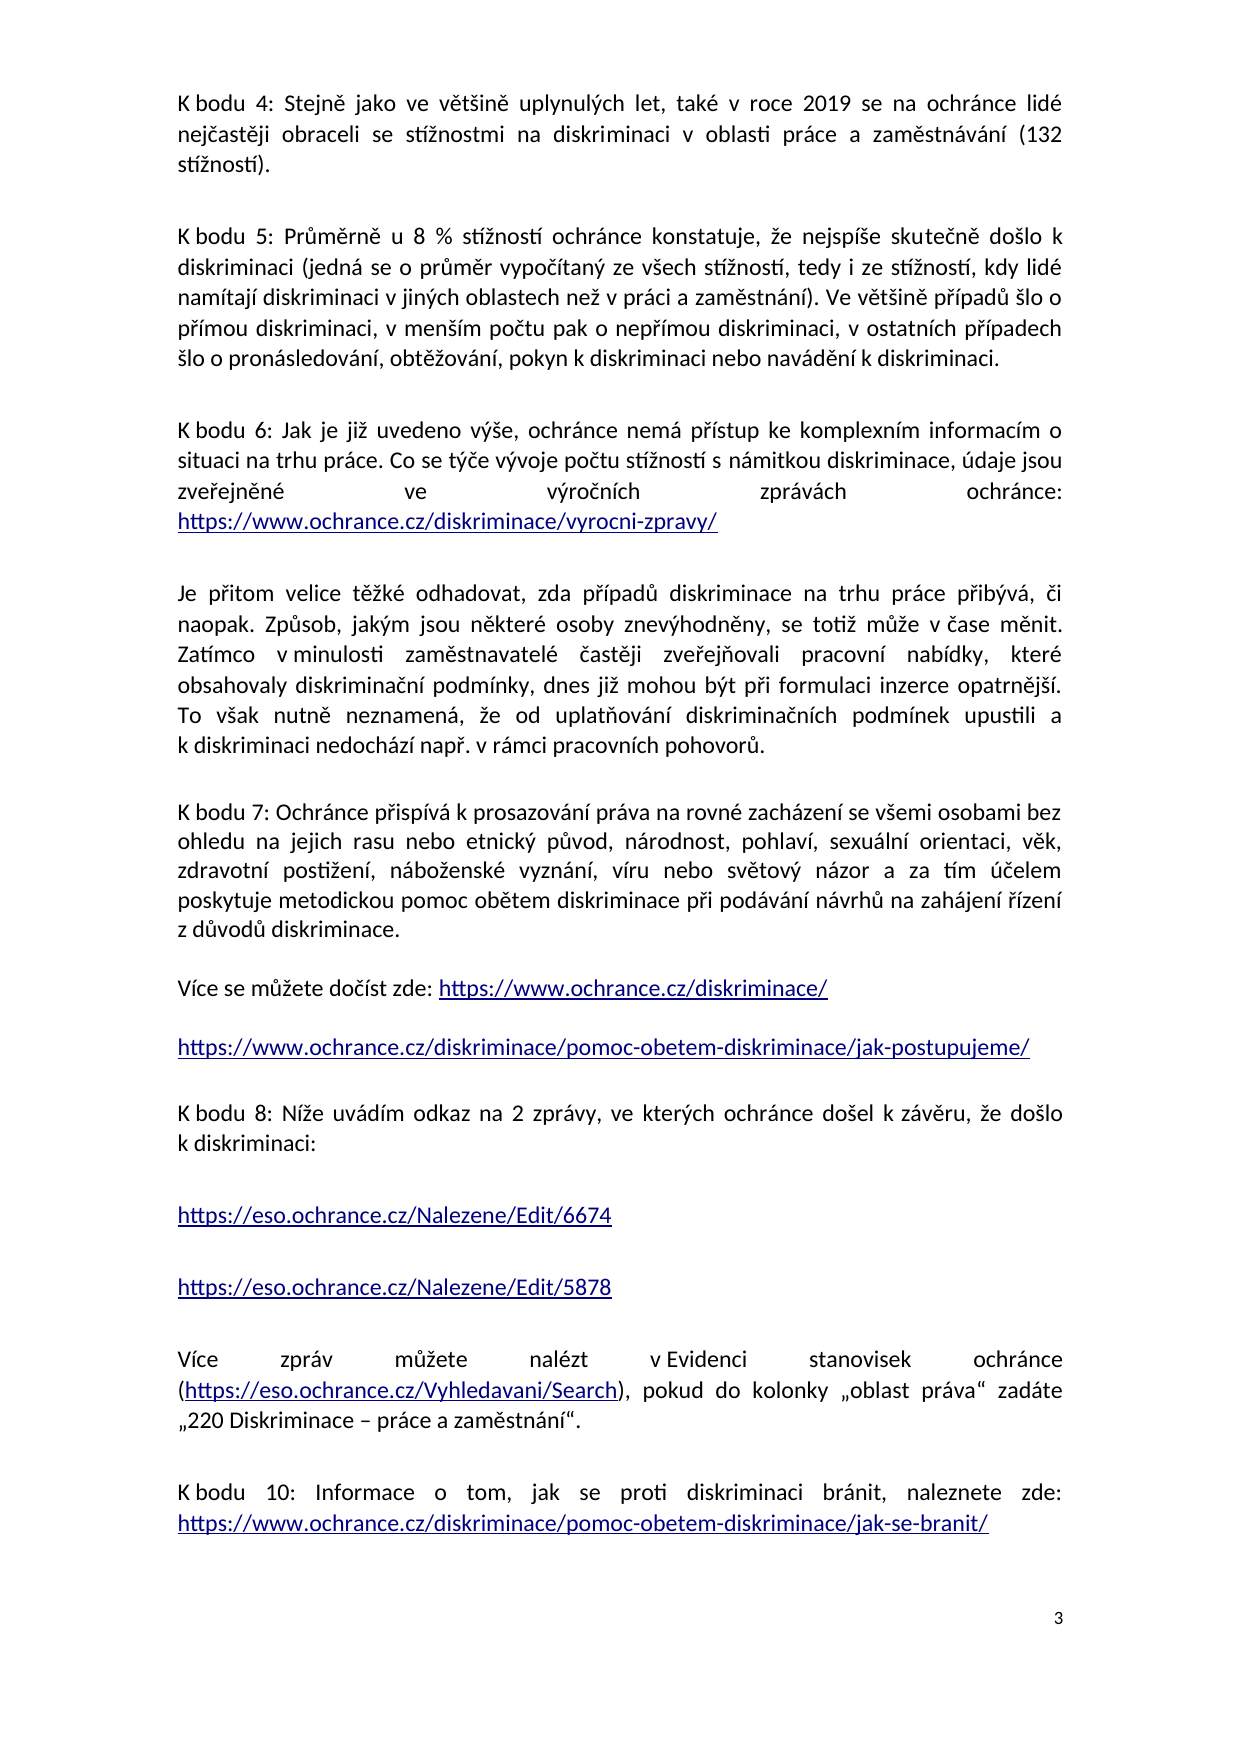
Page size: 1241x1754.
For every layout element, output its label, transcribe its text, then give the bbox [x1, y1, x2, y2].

text K bodu 8: Níže uvádím odkaz na 2 zprávy, ve kterých ochránce došel k závěru, že došlo k diskriminaci: [177, 1098, 1063, 1157]
text https://eso.ochrance.cz/Nalezene/Edit/5878 [177, 1272, 1063, 1301]
text K bodu 6: Jak je již uvedeno výše, ochránce nemá přístup ke komplexním informacím o situaci na trhu práce. Co se týče vývoje počtu stížností s námitkou diskriminace, údaje jsou zveřejněné ve výročních zprávách ochránce: https://www.ochrance.cz/diskriminace/vyrocni-zpravy/ [177, 415, 1063, 536]
text Více zpráv můžete nalézt v Evidenci stanovisek ochránce (https://eso.ochrance.cz/Vyhledavani/Search), pokud do kolonky „oblast práva“ zadáte „220 Diskriminace – práce a zaměstnání“. [177, 1344, 1063, 1434]
text K bodu 4: Stejně jako ve většině uplynulých let, také v roce 2019 se na ochránce lidé nejčastěji obraceli se stížnostmi na diskri­minaci v oblasti práce a zaměstnávání (132 stížností). [177, 88, 1063, 179]
text Více se můžete dočíst zde: https://www.ochrance.cz/diskriminace/ [177, 973, 1063, 1002]
text https://eso.ochrance.cz/Nalezene/Edit/6674 [177, 1200, 1063, 1229]
text Je přitom velice těžké odhadovat, zda případů diskriminace na trhu práce přibývá, či naopak. Způsob, jakým jsou některé osoby znevýhodněny, se totiž může v čase měnit. Zatímco v minulosti zaměstnavatelé častěji zveřejňovali pracovní nabídky, které obsahovaly diskriminační podmínky, dnes již mohou být při formulaci inzerce opatrnější. To však nutně neznamená, že od uplatňování diskriminačních podmínek upustili a k diskriminaci nedochází např. v rámci pracovních pohovorů. [177, 578, 1063, 760]
text K bodu 5: Průměrně u 8 % stížností ochránce konstatuje, že nejspíše sku­tečně došlo k diskriminaci (jedná se o průměr vypočítaný ze všech stížností, tedy i ze stížností, kdy lidé namítají diskriminaci v jiných oblastech než v práci a zaměstnání). Ve většině případů šlo o přímou diskriminaci, v menším počtu pak o nepřímou diskriminaci, v ostatních případech šlo o pronásledová­ní, obtěžování, pokyn k diskriminaci nebo navádění k diskriminaci. [177, 221, 1063, 372]
text https://www.ochrance.cz/diskriminace/pomoc-obetem-diskriminace/jak-postupujeme/ [177, 1032, 1063, 1062]
text K bodu 10: Informace o tom, jak se proti diskriminaci bránit, naleznete zde: https://www.ochrance.cz/diskriminace/pomoc-obetem-diskriminace/jak-se-branit/ [177, 1477, 1063, 1537]
text K bodu 7: Ochránce přispívá k prosazování práva na rovné zacházení se všemi osobami bez ohledu na jejich rasu nebo etnický původ, národnost, pohlaví, sexuální orientaci, věk, zdravotní postižení, náboženské vyznání, víru nebo světový názor a za tím účelem poskytuje metodickou pomoc obětem diskriminace při podávání návrhů na zahájení řízení z důvodů diskriminace. [177, 797, 1063, 943]
